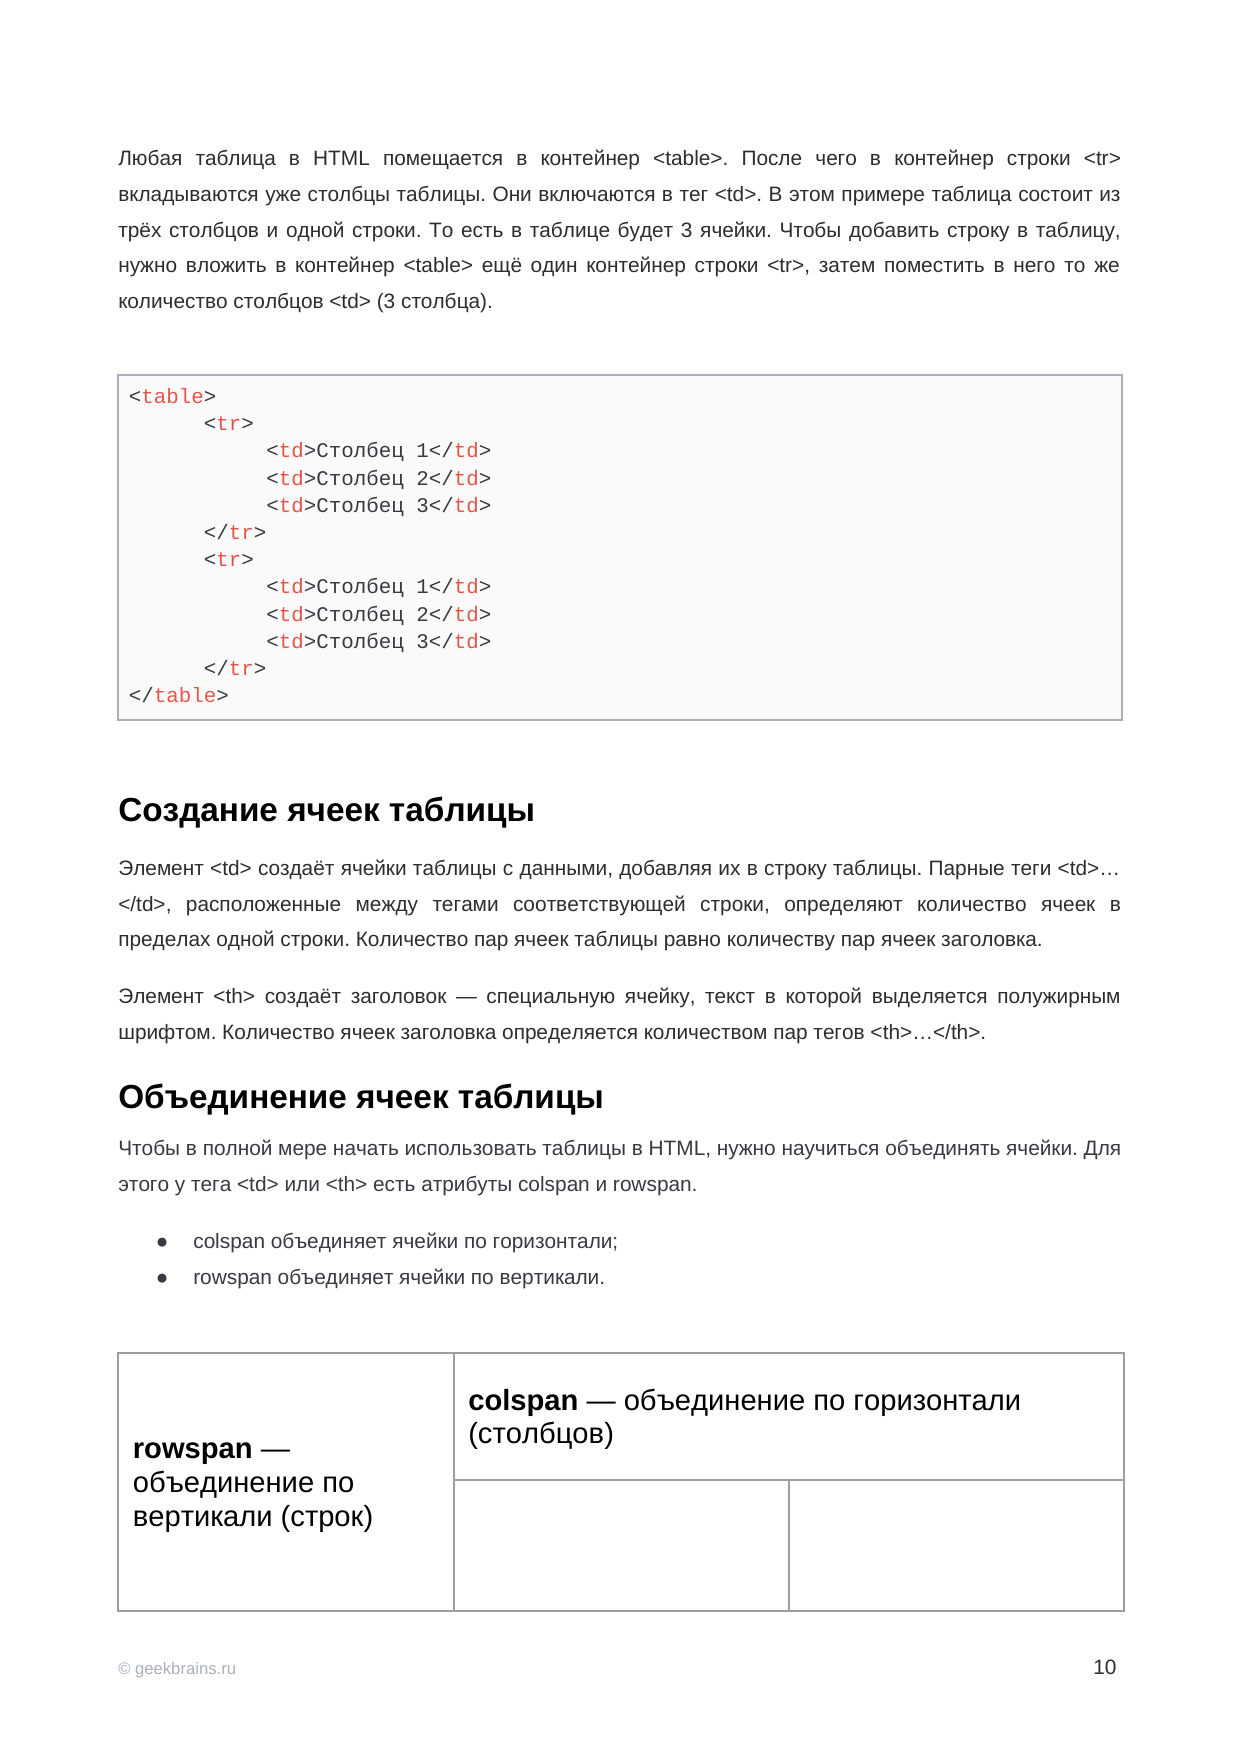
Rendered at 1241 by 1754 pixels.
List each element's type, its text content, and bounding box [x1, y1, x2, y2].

subtitle Создание ячеек таблицы [118, 790, 1122, 829]
table_header colspan — объединение по горизонтали (столбцов) [455, 1354, 1123, 1479]
table_cell [455, 1481, 788, 1610]
text Элемент <th> создаёт заголовок — специальную ячейку, текст в которой выделяется полужирным шрифтом. Количество ячеек заголовка определяется количеством пар тегов <th>…</th>. [118, 984, 1122, 1044]
text Чтобы в полной мере начать использовать таблицы в HTML, нужно научиться объединять ячейки. Для этого у тега <td> или <th> есть атрибуты colspan и rowspan. [118, 1136, 1122, 1196]
text Любая таблица в HTML помещается в контейнер <table>. После чего в контейнер строки <tr> вкладываются уже столбцы таблицы. Они включаются в тег <td>. В этом примере таблица состоит из трёх столбцов и одной строки. То есть в таблице будет 3 ячейки. Чтобы добавить строку в таблицу, нужно вложить в контейнер <table> ещё один контейнер строки <tr>, затем поместить в него то же количество столбцов <td> (3 столбца). [118, 146, 1122, 313]
list rowspan объединяет ячейки по вертикали. [156, 1265, 1122, 1289]
text Элемент <td> создаёт ячейки таблицы с данными, добавляя их в строку таблицы. Парные теги <td>…</td>, расположенные между тегами соответствующей строки, определяют количество ячеек в пределах одной строки. Количество пар ячеек таблицы равно количеству пар ячеек заголовка. [118, 855, 1122, 951]
table_cell [790, 1481, 1123, 1610]
subtitle Объединение ячеек таблицы [118, 1077, 1122, 1115]
list colspan объединяет ячейки по горизонтали; [156, 1229, 1122, 1253]
table_header rowspan — объединение по вертикали (строк) [119, 1354, 453, 1610]
table_header <table> <tr> <td>Столбец 1</td> <td>Столбец 2</td> <td>Столбец 3</td> </tr> <tr> <td>Столбец 1</td> <td>Столбец 2</td> <td>Столбец 3</td> </tr> </table> [119, 376, 1121, 719]
